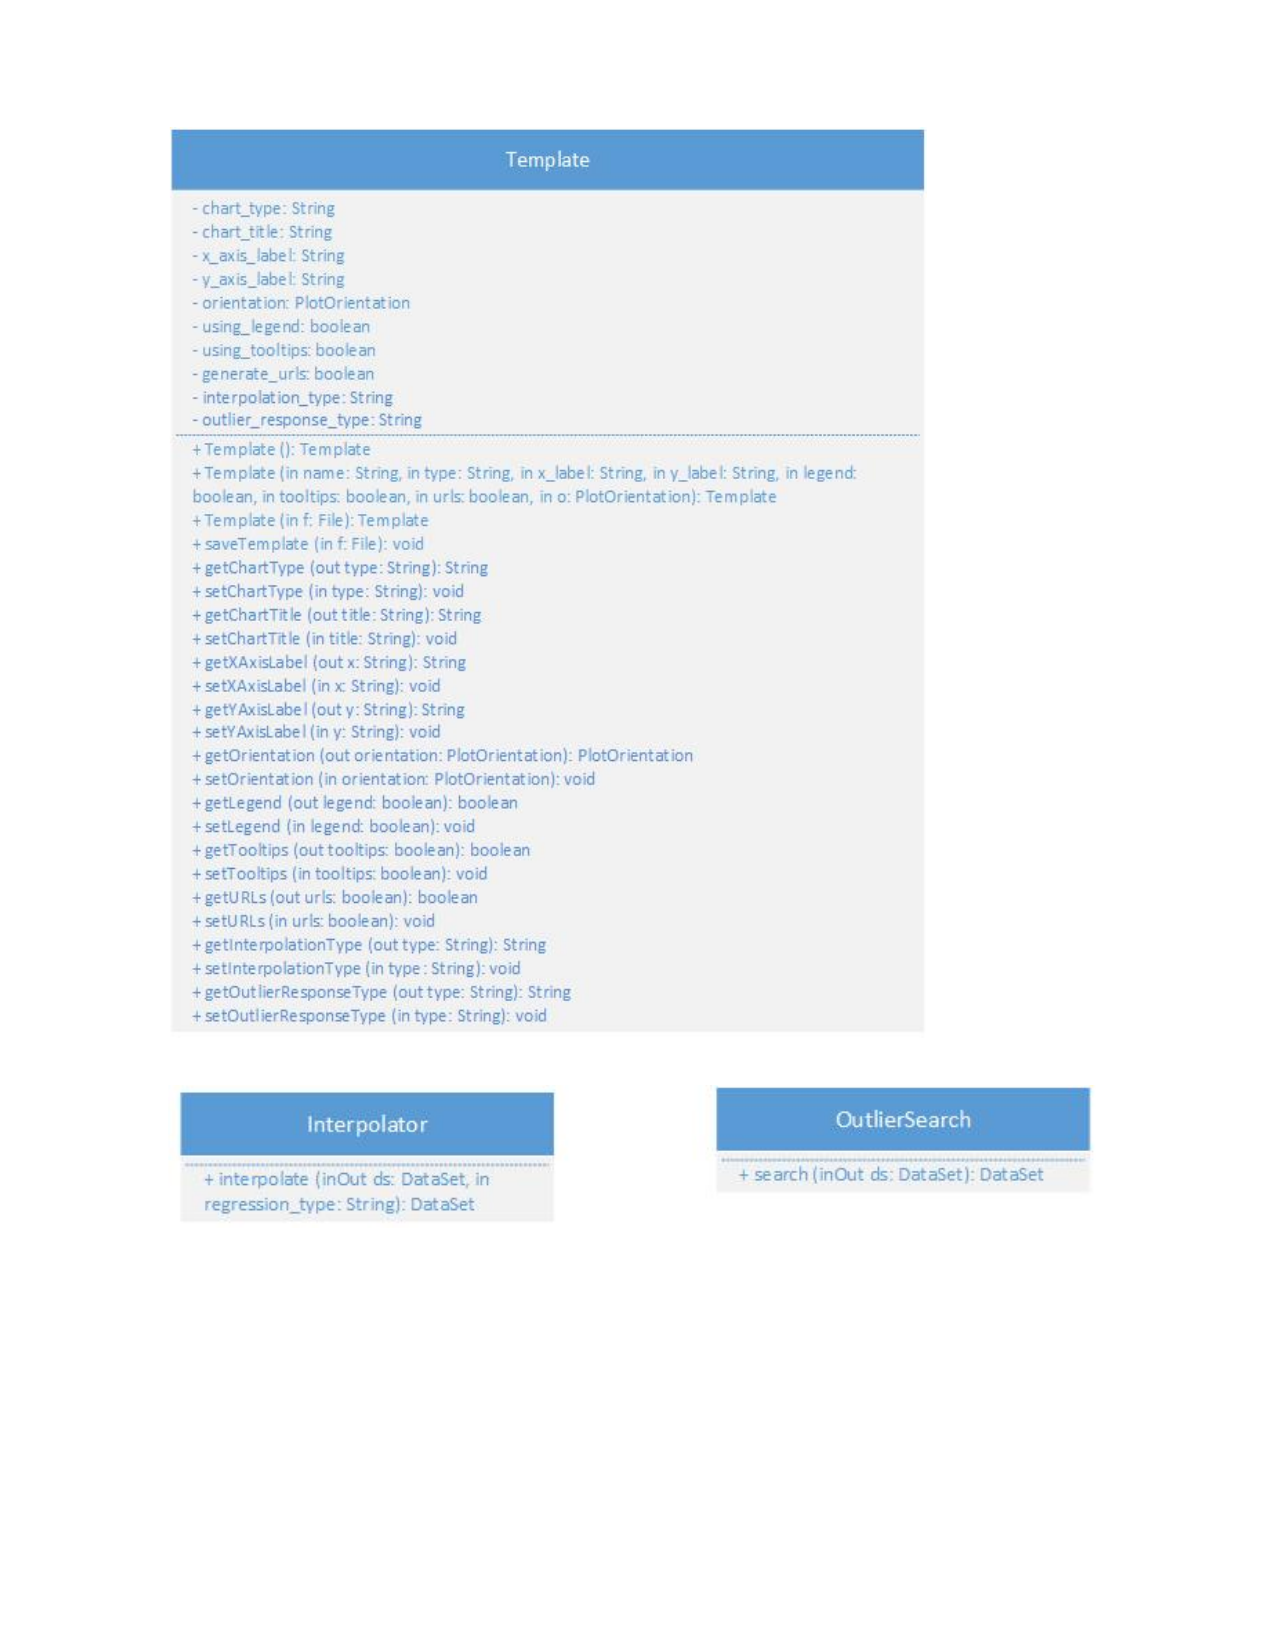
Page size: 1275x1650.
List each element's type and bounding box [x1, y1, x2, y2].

picture [169, 127, 927, 1038]
picture [168, 1085, 1103, 1228]
